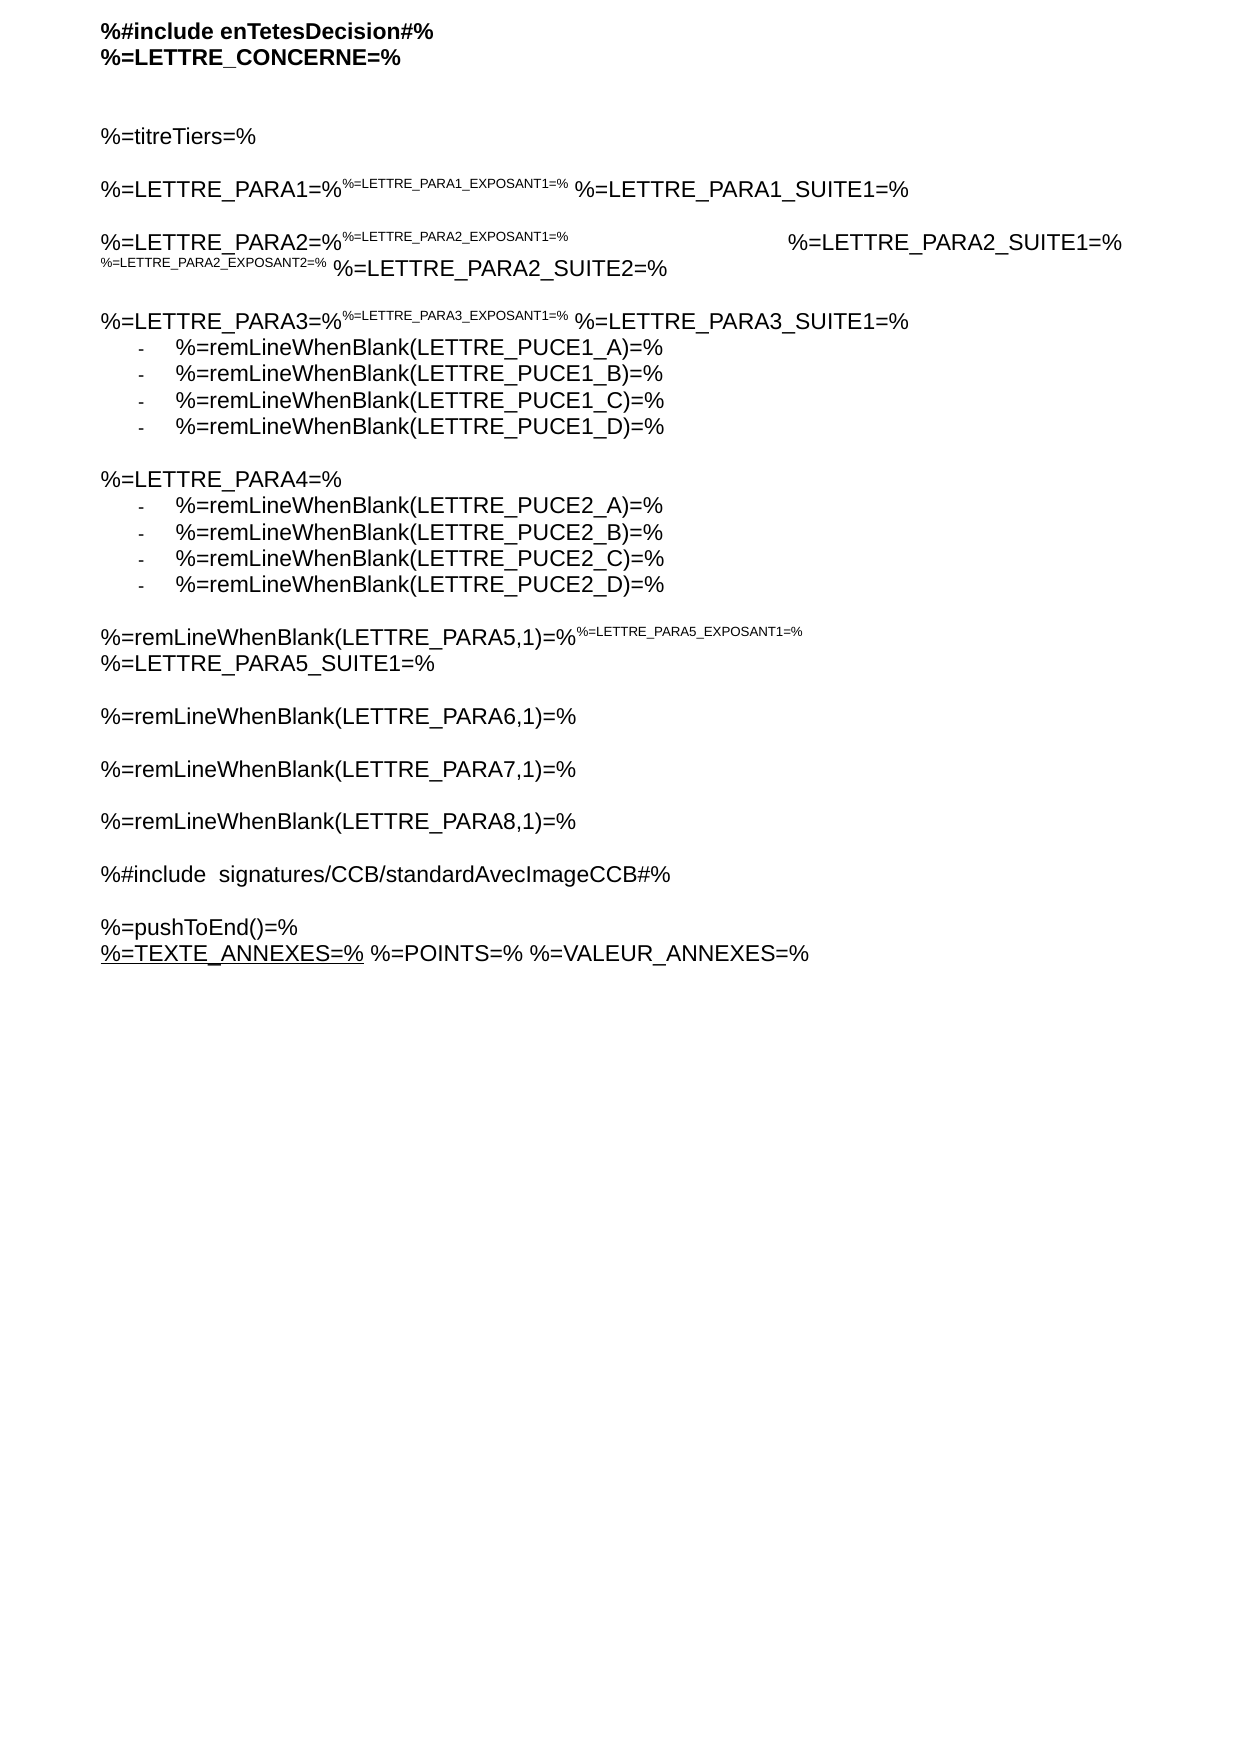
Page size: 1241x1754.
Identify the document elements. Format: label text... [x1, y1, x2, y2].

list %=remLineWhenBlank(LETTRE_PUCE1_B)=% [138, 360, 1122, 387]
text %=LETTRE_PARA2=%%=LETTRE_PARA2_EXPOSANT1=% %=LETTRE_PARA2_SUITE1=%%=LETTRE_PARA2_EXPOSANT2=% %=LETTRE_PARA2_SUITE2=% [100, 228, 1122, 281]
list %=remLineWhenBlank(LETTRE_PUCE1_D)=% [138, 413, 1122, 439]
text %=LETTRE_PARA1=%%=LETTRE_PARA1_EXPOSANT1=% %=LETTRE_PARA1_SUITE1=% [100, 176, 1122, 202]
text %#include enTetesDecision#% [100, 18, 1122, 44]
text %=pushToEnd()=% [100, 914, 1122, 940]
text %#include signatures/CCB/standardAvecImageCCB#% [100, 861, 1122, 887]
text %=remLineWhenBlank(LETTRE_PARA5,1)=%%=LETTRE_PARA5_EXPOSANT1=% %=LETTRE_PARA5_SUITE1=% [100, 624, 1122, 677]
list %=remLineWhenBlank(LETTRE_PUCE1_C)=% [138, 387, 1122, 413]
text %=LETTRE_PARA4=% [100, 466, 1122, 492]
text %=remLineWhenBlank(LETTRE_PARA8,1)=% [100, 808, 1122, 835]
list %=remLineWhenBlank(LETTRE_PUCE2_D)=% [138, 571, 1122, 597]
list %=remLineWhenBlank(LETTRE_PUCE2_A)=% [138, 492, 1122, 518]
text %=TEXTE_ANNEXES=% %=POINTS=% %=VALEUR_ANNEXES=% [100, 940, 1122, 966]
text %=remLineWhenBlank(LETTRE_PARA7,1)=% [100, 756, 1122, 782]
list %=remLineWhenBlank(LETTRE_PUCE2_C)=% [138, 545, 1122, 571]
text %=LETTRE_PARA3=%%=LETTRE_PARA3_EXPOSANT1=% %=LETTRE_PARA3_SUITE1=% [100, 308, 1122, 334]
text %=remLineWhenBlank(LETTRE_PARA6,1)=% [100, 703, 1122, 729]
text %=titreTiers=% [100, 123, 1122, 149]
list %=remLineWhenBlank(LETTRE_PUCE2_B)=% [138, 518, 1122, 545]
list %=remLineWhenBlank(LETTRE_PUCE1_A)=% [138, 334, 1122, 360]
text %=LETTRE_CONCERNE=% [100, 44, 1122, 70]
